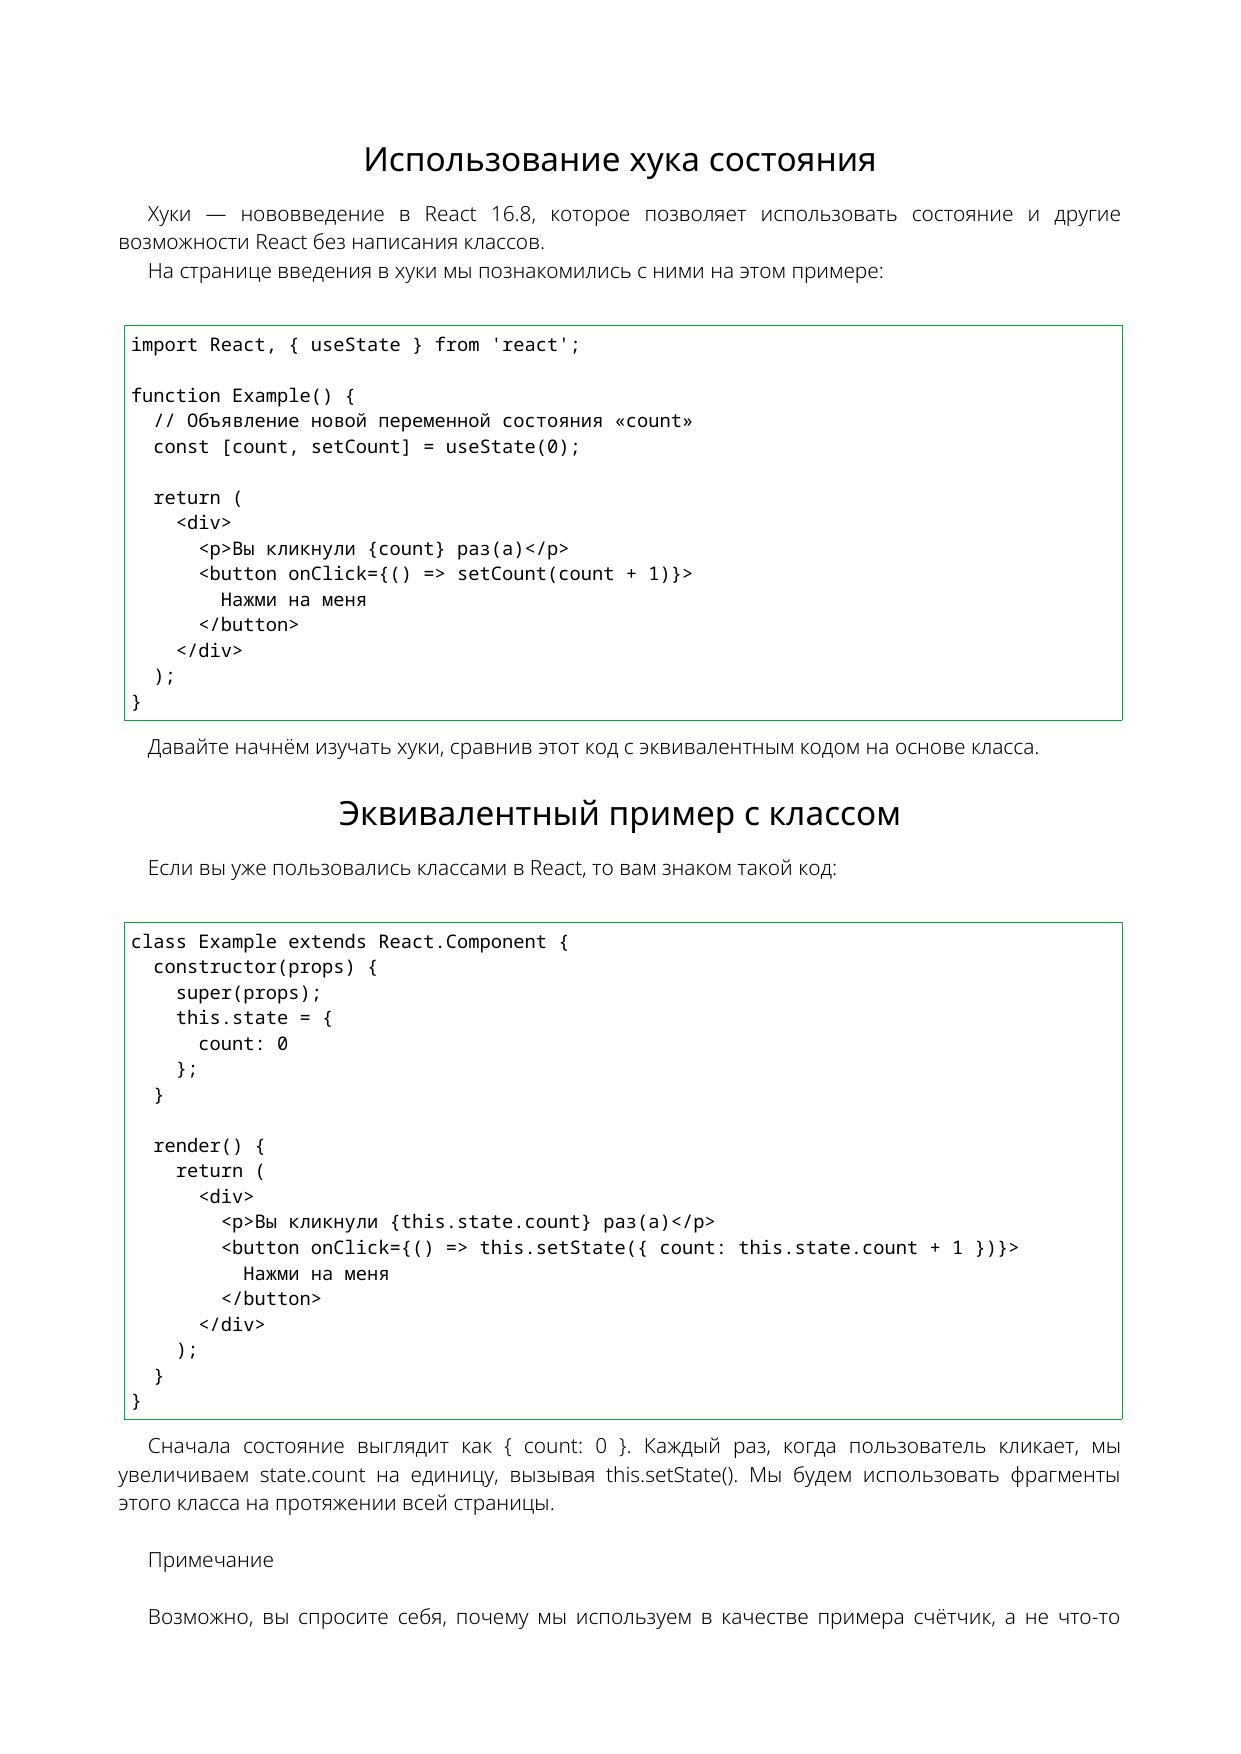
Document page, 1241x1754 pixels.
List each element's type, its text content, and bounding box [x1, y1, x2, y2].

text ); [125, 656, 1122, 682]
text this.state = { [125, 998, 1122, 1024]
text return ( [125, 1151, 1122, 1177]
text Хуки — нововведение в React 16.8, которое позволяет использовать состояние и другие возможности React без написания классов. [118, 199, 1122, 256]
text <p>Вы кликнули {count} раз(а)</p> [125, 529, 1122, 554]
text ); [125, 1330, 1122, 1356]
text } [125, 682, 1122, 720]
text render() { [125, 1126, 1122, 1151]
text class Example extends React.Component { [125, 923, 1122, 947]
subtitle Использование хука состояния [118, 136, 1122, 181]
text <button onClick={() => setCount(count + 1)}> [125, 554, 1122, 580]
text } [125, 1381, 1122, 1419]
text } [125, 1075, 1122, 1107]
text function Example() { [125, 376, 1122, 401]
text const [count, setCount] = useState(0); [125, 427, 1122, 458]
text <div> [125, 1177, 1122, 1202]
text </div> [125, 631, 1122, 656]
text Нажми на меня [125, 580, 1122, 605]
text <p>Вы кликнули {this.state.count} раз(а)</p> [125, 1202, 1122, 1228]
text </button> [125, 1279, 1122, 1304]
text <div> [125, 503, 1122, 529]
text import React, { useState } from 'react'; [125, 326, 1122, 356]
text }; [125, 1049, 1122, 1075]
text } [125, 1356, 1122, 1381]
text return ( [125, 478, 1122, 503]
text constructor(props) { [125, 947, 1122, 973]
text Если вы уже пользовались классами в React, то вам знаком такой код: [118, 853, 1122, 881]
text </div> [125, 1304, 1122, 1330]
text На странице введения в хуки мы познакомились с ними на этом примере: [118, 256, 1122, 284]
text Примечание [118, 1545, 1122, 1573]
text </button> [125, 605, 1122, 631]
text <button onClick={() => this.setState({ count: this.state.count + 1 })}> [125, 1228, 1122, 1253]
text // Объявление новой переменной состояния «count» [125, 401, 1122, 427]
subtitle Эквивалентный пример с классом [118, 790, 1122, 835]
text Давайте начнём изучать хуки, сравнив этот код с эквивалентным кодом на основе класса. [118, 732, 1122, 760]
text Сначала состояние выглядит как { count: 0 }. Каждый раз, когда пользователь кликает, мы увеличиваем state.count на единицу, вызывая this.setState(). Мы будем использовать фрагменты этого класса на протяжении всей страницы. [118, 1431, 1122, 1517]
text Возможно, вы спросите себя, почему мы используем в качестве примера счётчик, а не что-то [118, 1602, 1122, 1630]
text Нажми на меня [125, 1253, 1122, 1279]
text count: 0 [125, 1024, 1122, 1049]
text super(props); [125, 973, 1122, 998]
